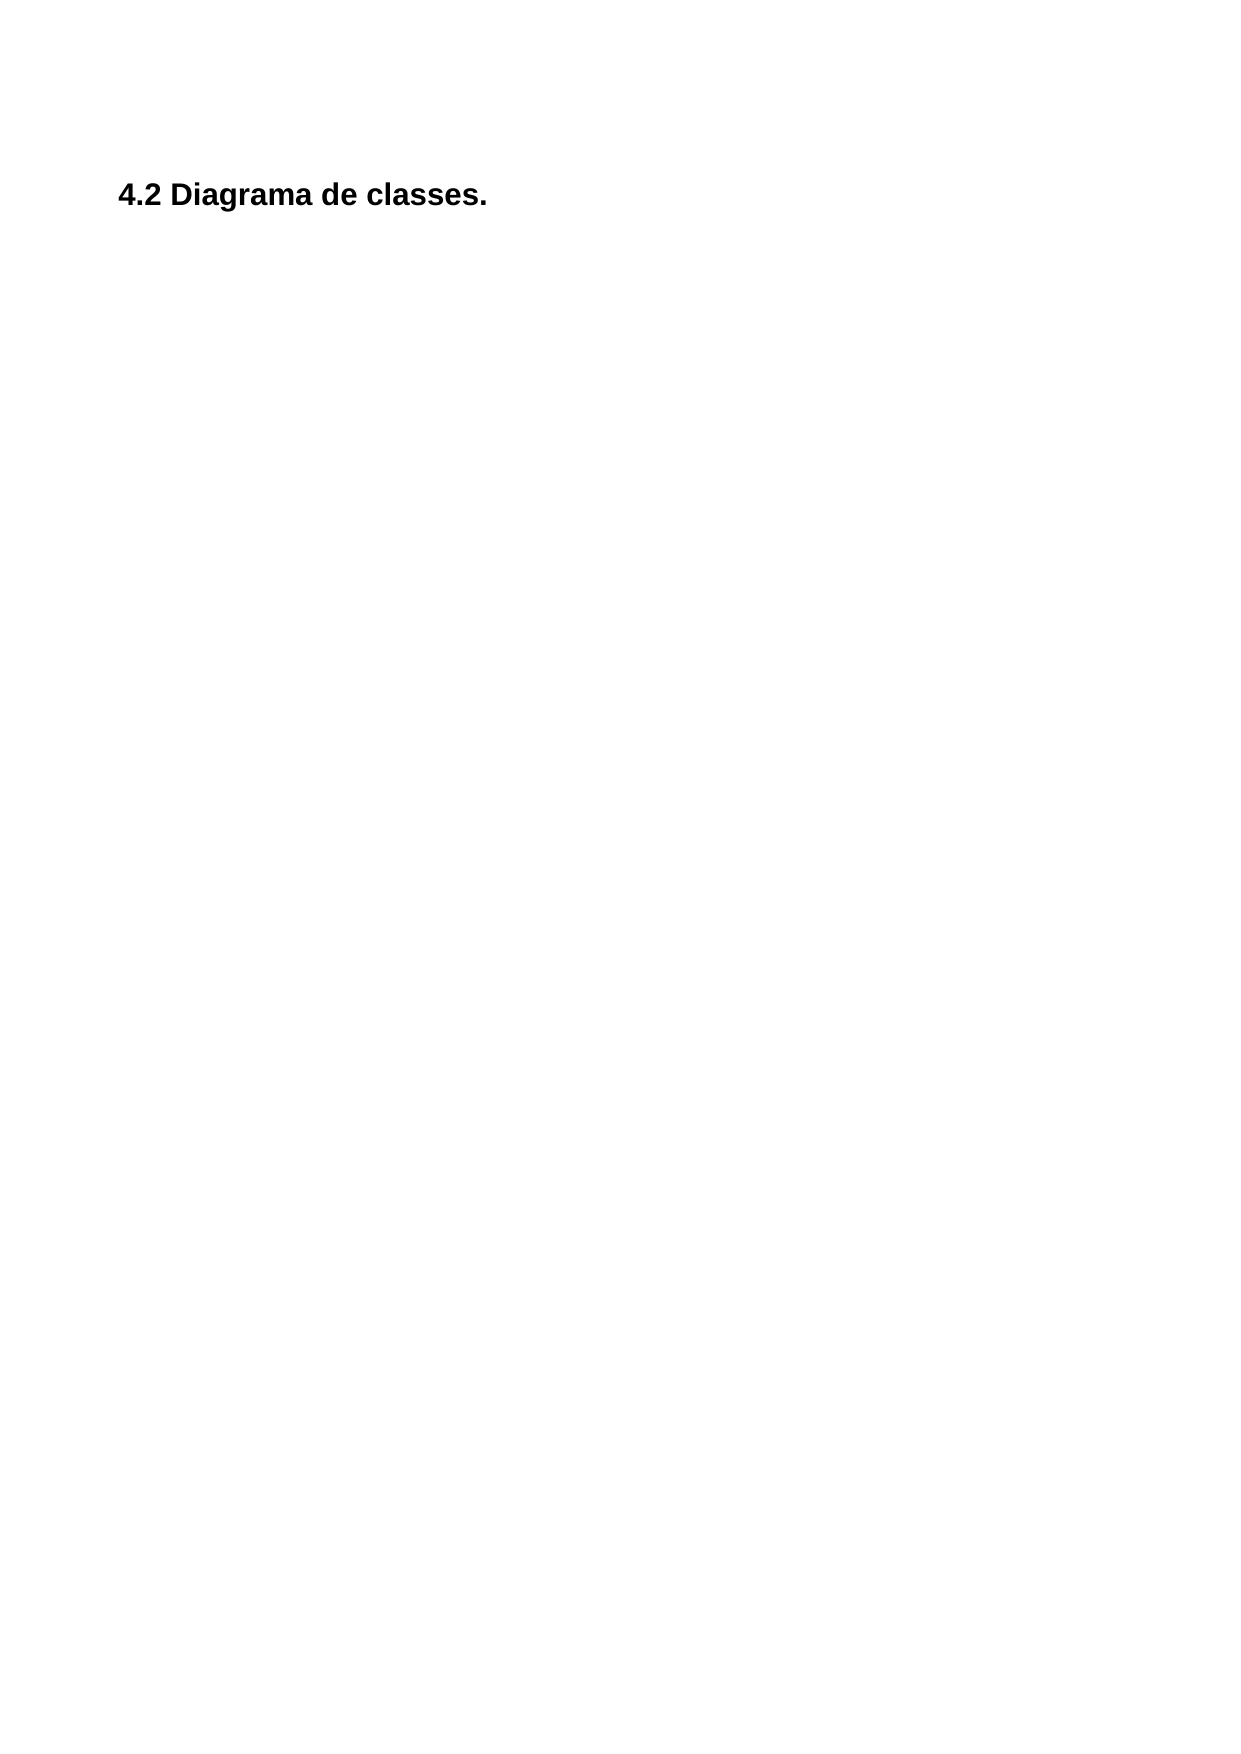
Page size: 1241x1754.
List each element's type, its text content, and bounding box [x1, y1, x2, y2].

text 4.2 Diagrama de classes. [118, 176, 1122, 212]
